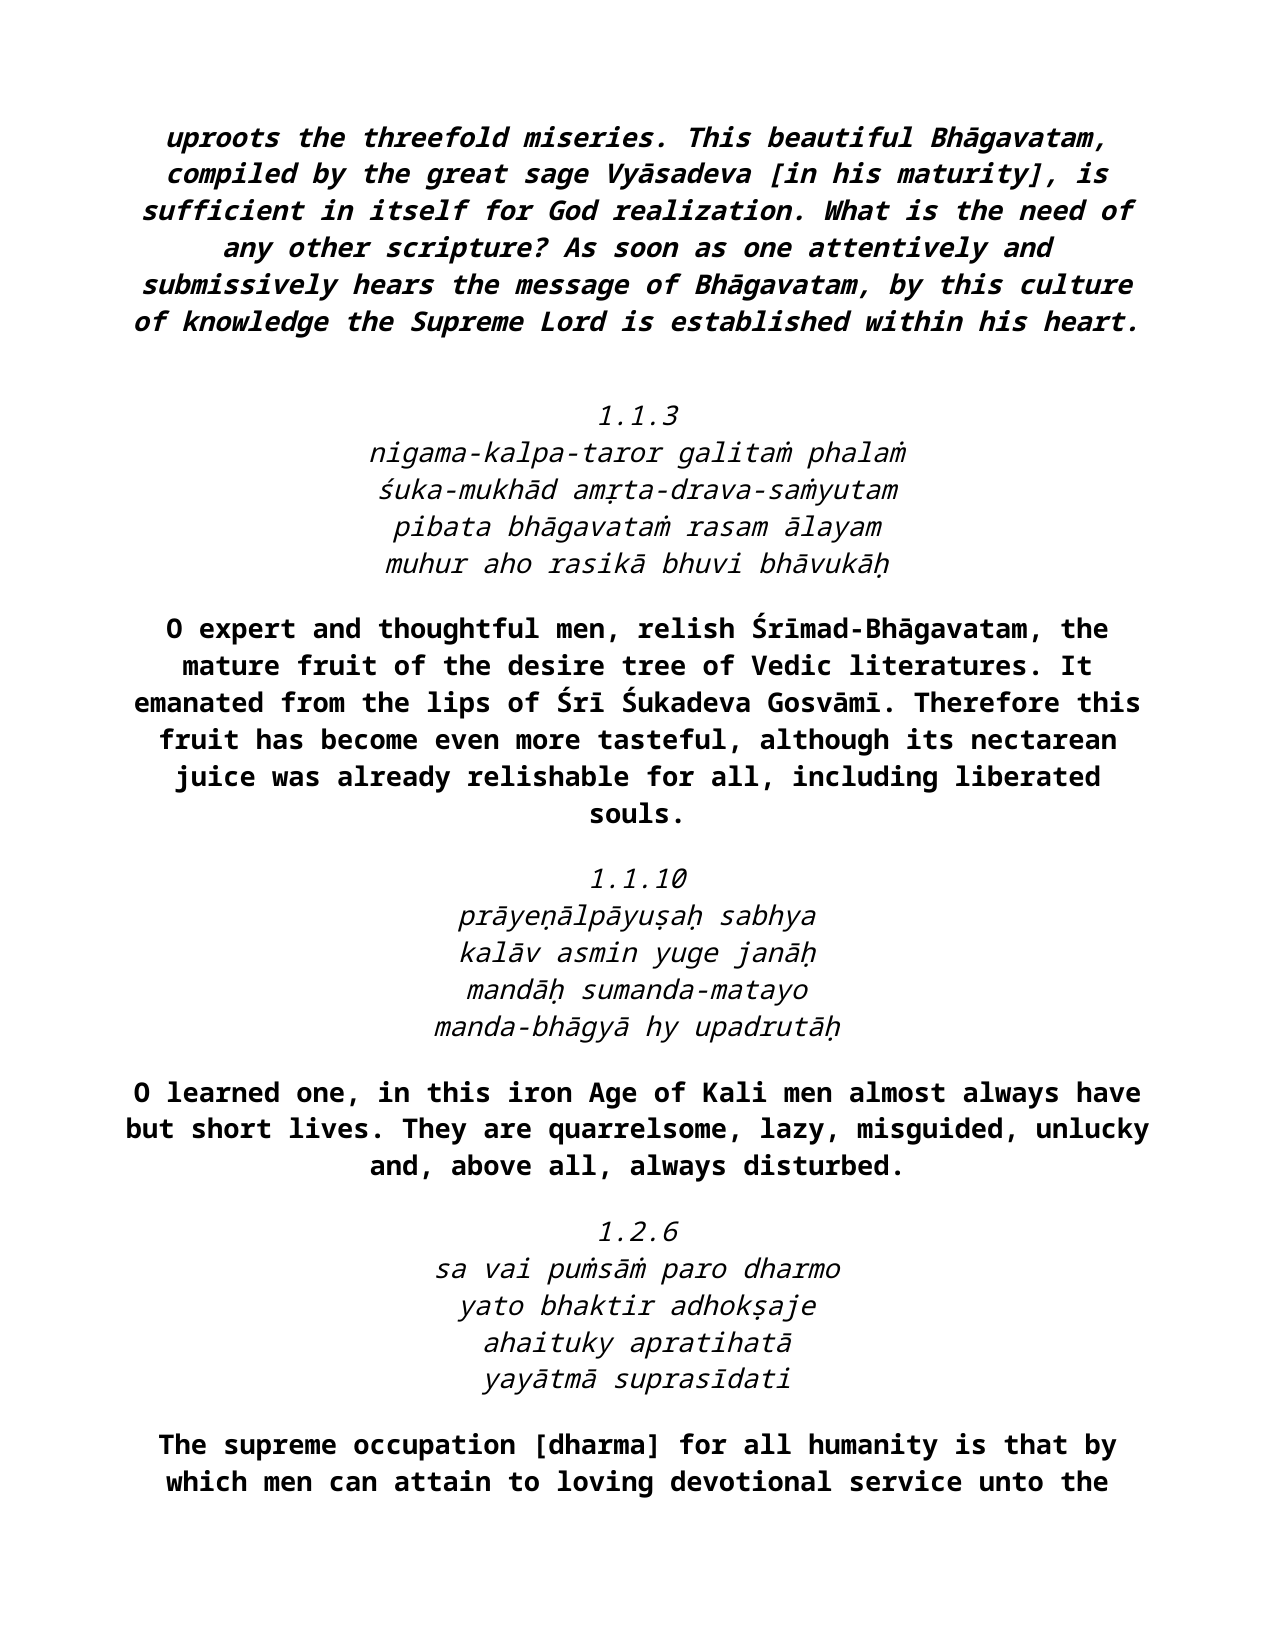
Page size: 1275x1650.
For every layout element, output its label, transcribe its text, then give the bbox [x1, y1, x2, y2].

text sa vai puṁsāṁ paro dharmo yato bhaktir adhokṣaje ahaituky apratihatā yayātmā suprasīdati [118, 1249, 1157, 1426]
text O expert and thoughtful men, relish Śrīmad-Bhāgavatam, the mature fruit of the desire tree of Vedic literatures. It emanated from the lips of Śrī Śukadeva Gosvāmī. Therefore this fruit has become even more tasteful, although its nectarean juice was already relishable for all, including liberated souls. [118, 610, 1157, 831]
text uproots the threefold miseries. This beautiful Bhāgavatam, compiled by the great sage Vyāsadeva [in his maturity], is sufficient in itself for God realization. What is the need of any other scripture? As soon as one attentively and submissively hears the message of Bhāgavatam, by this culture of knowledge the Supreme Lord is established within his heart. [118, 118, 1157, 339]
text O learned one, in this iron Age of Kali men almost always have but short lives. They are quarrelsome, lazy, misguided, unlucky and, above all, always disturbed. [118, 1073, 1157, 1184]
text 1.1.10 [118, 860, 1157, 897]
text 1.2.6 [118, 1212, 1157, 1249]
text 1.1.3 [118, 397, 1157, 434]
text nigama-kalpa-taror galitaṁ phalaṁ śuka-mukhād amṛta-drava-saṁyutam pibata bhāgavataṁ rasam ālayam muhur aho rasikā bhuvi bhāvukāḥ [118, 434, 1157, 581]
text The supreme occupation [dharma] for all humanity is that by which men can attain to loving devotional service unto the [118, 1426, 1157, 1499]
text prāyeṇālpāyuṣaḥ sabhya kalāv asmin yuge janāḥ mandāḥ sumanda-matayo manda-bhāgyā hy upadrutāḥ [118, 897, 1157, 1044]
